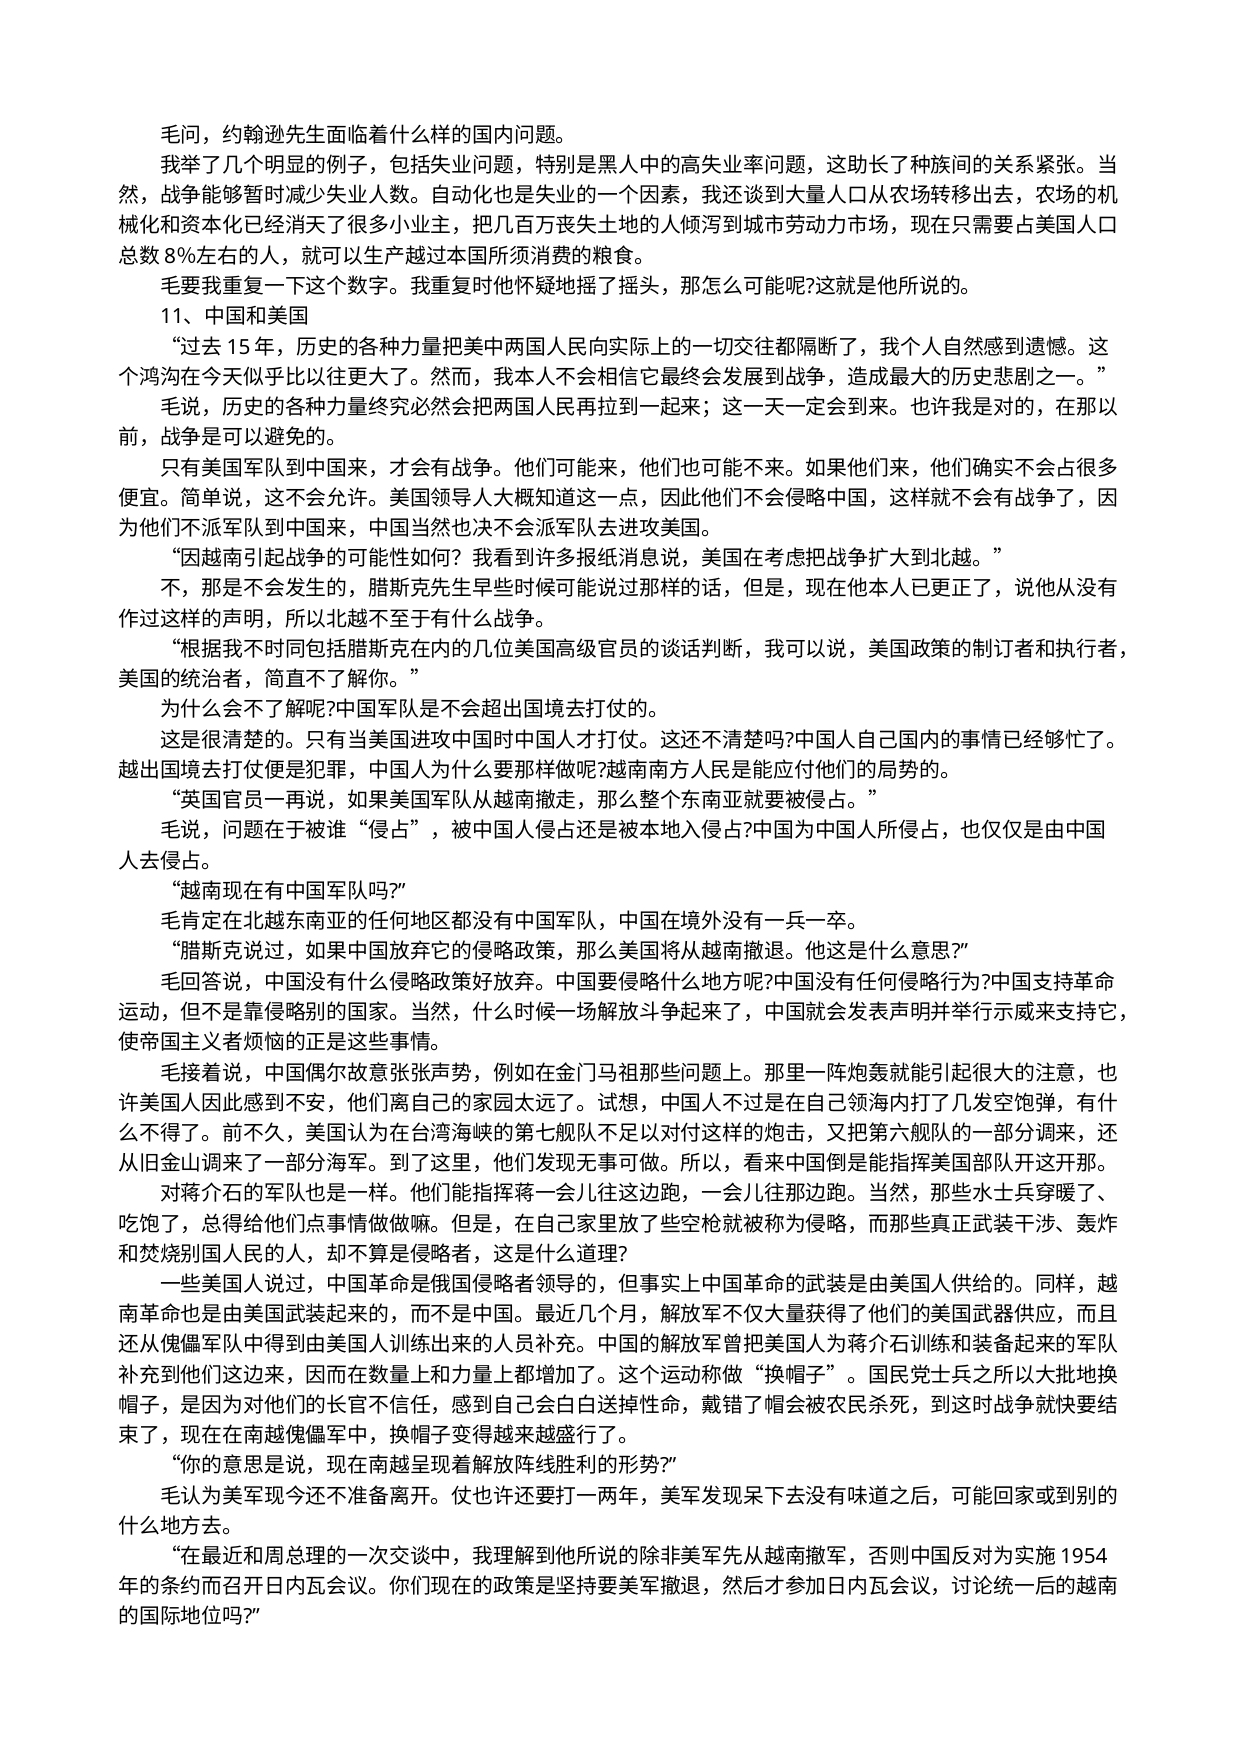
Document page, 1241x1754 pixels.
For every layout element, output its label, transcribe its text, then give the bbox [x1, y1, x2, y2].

text “越南现在有中国军队吗?” [118, 874, 1122, 904]
text “过去15年，历史的各种力量把美中两国人民向实际上的一切交往都隔断了，我个人自然感到遗憾。这个鸿沟在今天似乎比以往更大了。然而，我本人不会相信它最终会发展到战争，造成最大的历史悲剧之一。” [118, 330, 1122, 390]
text 为什么会不了解呢?中国军队是不会超出国境去打仗的。 [118, 692, 1122, 723]
text 毛肯定在北越东南亚的任何地区都没有中国军队，中国在境外没有一兵一卒。 [118, 904, 1122, 935]
text 这是很清楚的。只有当美国进攻中国时中国人才打仗。这还不清楚吗?中国人自己国内的事情已经够忙了。越出国境去打仗便是犯罪，中国人为什么要那样做呢?越南南方人民是能应付他们的局势的。 [118, 723, 1122, 783]
text 只有美国军队到中国来，才会有战争。他们可能来，他们也可能不来。如果他们来，他们确实不会占很多便宜。简单说，这不会允许。美国领导人大概知道这一点，因此他们不会侵略中国，这样就不会有战争了，因为他们不派军队到中国来，中国当然也决不会派军队去进攻美国。 [118, 451, 1122, 541]
text “英国官员一再说，如果美国军队从越南撤走，那么整个东南亚就要被侵占。” [118, 783, 1122, 814]
text 不，那是不会发生的，腊斯克先生早些时候可能说过那样的话，但是，现在他本人已更正了，说他从没有作过这样的声明，所以北越不至于有什么战争。 [118, 572, 1122, 632]
text 毛接着说，中国偶尔故意张张声势，例如在金门马祖那些问题上。那里一阵炮轰就能引起很大的注意，也许美国人因此感到不安，他们离自己的家园太远了。试想，中国人不过是在自己领海内打了几发空饱弹，有什么不得了。前不久，美国认为在台湾海峡的第七舰队不足以对付这样的炮击，又把第六舰队的一部分调来，还从旧金山调来了一部分海军。到了这里，他们发现无事可做。所以，看来中国倒是能指挥美国部队开这开那。 [118, 1056, 1122, 1177]
text “在最近和周总理的一次交谈中，我理解到他所说的除非美军先从越南撤军，否则中国反对为实施1954年的条约而召开日内瓦会议。你们现在的政策是坚持要美军撤退，然后才参加日内瓦会议，讨论统一后的越南的国际地位吗?” [118, 1539, 1122, 1630]
text 我举了几个明显的例子，包括失业问题，特别是黑人中的高失业率问题，这助长了种族间的关系紧张。当然，战争能够暂时减少失业人数。自动化也是失业的一个因素，我还谈到大量人口从农场转移出去，农场的机械化和资本化已经消天了很多小业主，把几百万丧失土地的人倾泻到城市劳动力市场，现在只需要占美国人口总数8％左右的人，就可以生产越过本国所须消费的粮食。 [118, 148, 1122, 269]
text 毛问，约翰逊先生面临着什么样的国内问题。 [118, 118, 1122, 148]
text “根据我不时同包括腊斯克在内的几位美国高级官员的谈话判断，我可以说，美国政策的制订者和执行者，美国的统治者，简直不了解你。” [118, 632, 1122, 692]
text 毛认为美军现今还不准备离开。仗也许还要打一两年，美军发现呆下去没有味道之后，可能回家或到别的什么地方去。 [118, 1479, 1122, 1539]
text 毛说，历史的各种力量终究必然会把两国人民再拉到一起来；这一天一定会到来。也许我是对的，在那以前，战争是可以避免的。 [118, 390, 1122, 451]
text 毛说，问题在于被谁“侵占”，被中国人侵占还是被本地入侵占?中国为中国人所侵占，也仅仅是由中国人去侵占。 [118, 814, 1122, 874]
text “你的意思是说，现在南越呈现着解放阵线胜利的形势?” [118, 1448, 1122, 1479]
text “因越南引起战争的可能性如何？我看到许多报纸消息说，美国在考虑把战争扩大到北越。” [118, 541, 1122, 572]
text 一些美国人说过，中国革命是俄国侵略者领导的，但事实上中国革命的武装是由美国人供给的。同样，越南革命也是由美国武装起来的，而不是中国。最近几个月，解放军不仅大量获得了他们的美国武器供应，而且还从傀儡军队中得到由美国人训练出来的人员补充。中国的解放军曾把美国人为蒋介石训练和装备起来的军队补充到他们这边来，因而在数量上和力量上都增加了。这个运动称做“换帽子”。国民党士兵之所以大批地换帽子，是因为对他们的长官不信任，感到自己会白白送掉性命，戴错了帽会被农民杀死，到这时战争就快要结束了，现在在南越傀儡军中，换帽子变得越来越盛行了。 [118, 1267, 1122, 1448]
text “腊斯克说过，如果中国放弃它的侵略政策，那么美国将从越南撤退。他这是什么意思?” [118, 935, 1122, 965]
text 对蒋介石的军队也是一样。他们能指挥蒋一会儿往这边跑，一会儿往那边跑。当然，那些水士兵穿暖了、吃饱了，总得给他们点事情做做嘛。但是，在自己家里放了些空枪就被称为侵略，而那些真正武装干涉、轰炸和焚烧别国人民的人，却不算是侵略者，这是什么道理? [118, 1177, 1122, 1267]
text 毛回答说，中国没有什么侵略政策好放弃。中国要侵略什么地方呢?中国没有任何侵略行为?中国支持革命运动，但不是靠侵略别的国家。当然，什么时候一场解放斗争起来了，中国就会发表声明并举行示威来支持它，使帝国主义者烦恼的正是这些事情。 [118, 965, 1122, 1056]
text 毛要我重复一下这个数字。我重复时他怀疑地摇了摇头，那怎么可能呢?这就是他所说的。 [118, 269, 1122, 299]
text 11、中国和美国 [118, 299, 1122, 330]
